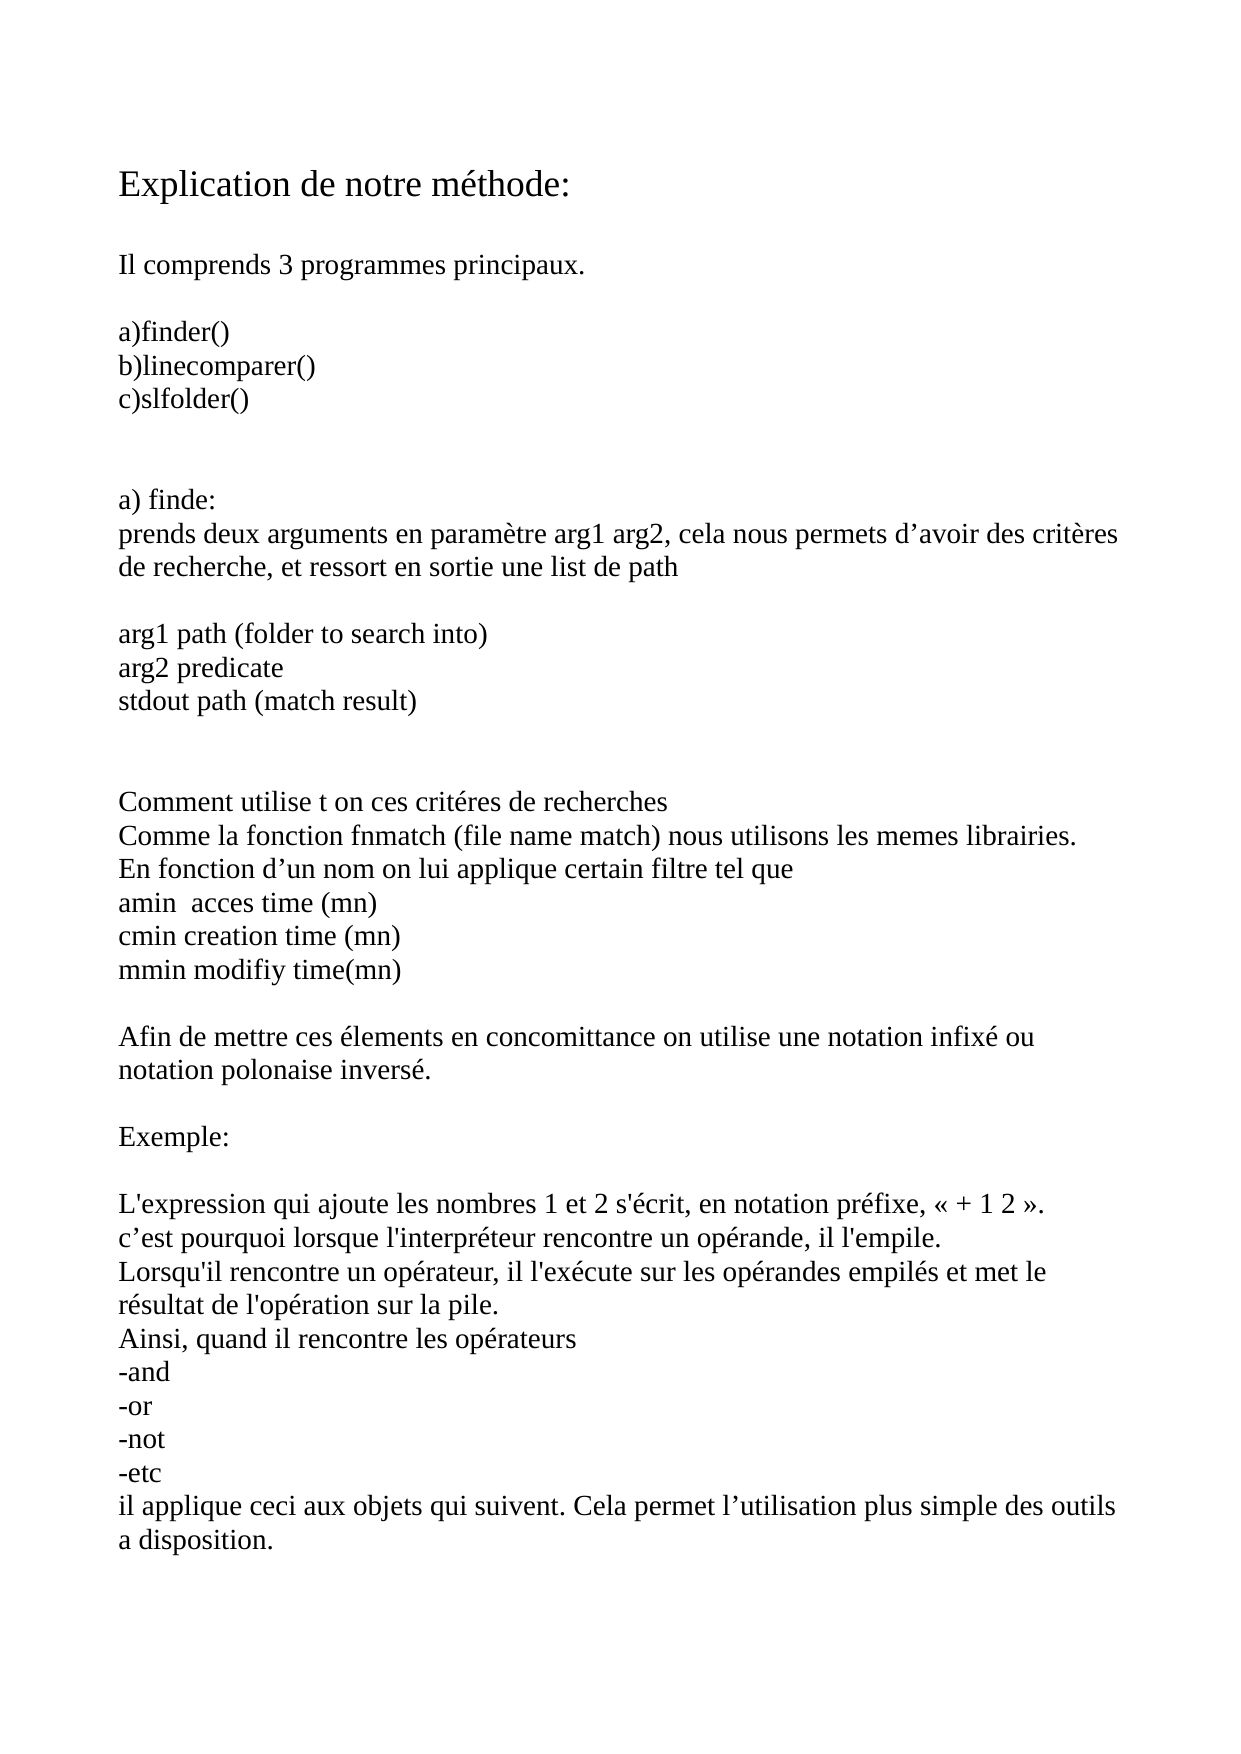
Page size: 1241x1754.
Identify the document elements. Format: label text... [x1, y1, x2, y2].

text prends deux arguments en paramètre arg1 arg2, cela nous permets d’avoir des critères de recherche, et ressort en sortie une list de path [118, 516, 1122, 583]
text Ainsi, quand il rencontre les opérateurs [118, 1321, 1122, 1354]
text mmin modifiy time(mn) [118, 952, 1122, 985]
text En fonction d’un nom on lui applique certain filtre tel que [118, 851, 1122, 885]
text -or [118, 1388, 1122, 1421]
text stdout path (match result) [118, 683, 1122, 717]
text -etc [118, 1455, 1122, 1488]
text Comme la fonction fnmatch (file name match) nous utilisons les memes librairies. [118, 818, 1122, 851]
text Explication de notre méthode: [118, 161, 1122, 204]
text Il comprends 3 programmes principaux. [118, 247, 1122, 281]
text -and [118, 1354, 1122, 1388]
text arg2 predicate [118, 650, 1122, 683]
text -not [118, 1421, 1122, 1455]
text arg1 path (folder to search into) [118, 616, 1122, 650]
text amin acces time (mn) [118, 885, 1122, 918]
text L'expression qui ajoute les nombres 1 et 2 s'écrit, en notation préfixe, « + 1 2 ». [118, 1187, 1122, 1220]
text a)finder() [118, 314, 1122, 348]
text Afin de mettre ces élements en concomittance on utilise une notation infixé ou notation polonaise inversé. [118, 1019, 1122, 1086]
text cmin creation time (mn) [118, 918, 1122, 952]
text a) finde: [118, 482, 1122, 516]
text Exemple: [118, 1119, 1122, 1153]
text Comment utilise t on ces critéres de recherches [118, 784, 1122, 818]
text il applique ceci aux objets qui suivent. Cela permet l’utilisation plus simple des outils a disposition. [118, 1488, 1122, 1556]
text c)slfolder() [118, 382, 1122, 415]
text c’est pourquoi lorsque l'interpréteur rencontre un opérande, il l'empile. [118, 1220, 1122, 1254]
text Lorsqu'il rencontre un opérateur, il l'exécute sur les opérandes empilés et met le résultat de l'opération sur la pile. [118, 1254, 1122, 1321]
text b)linecomparer() [118, 348, 1122, 382]
